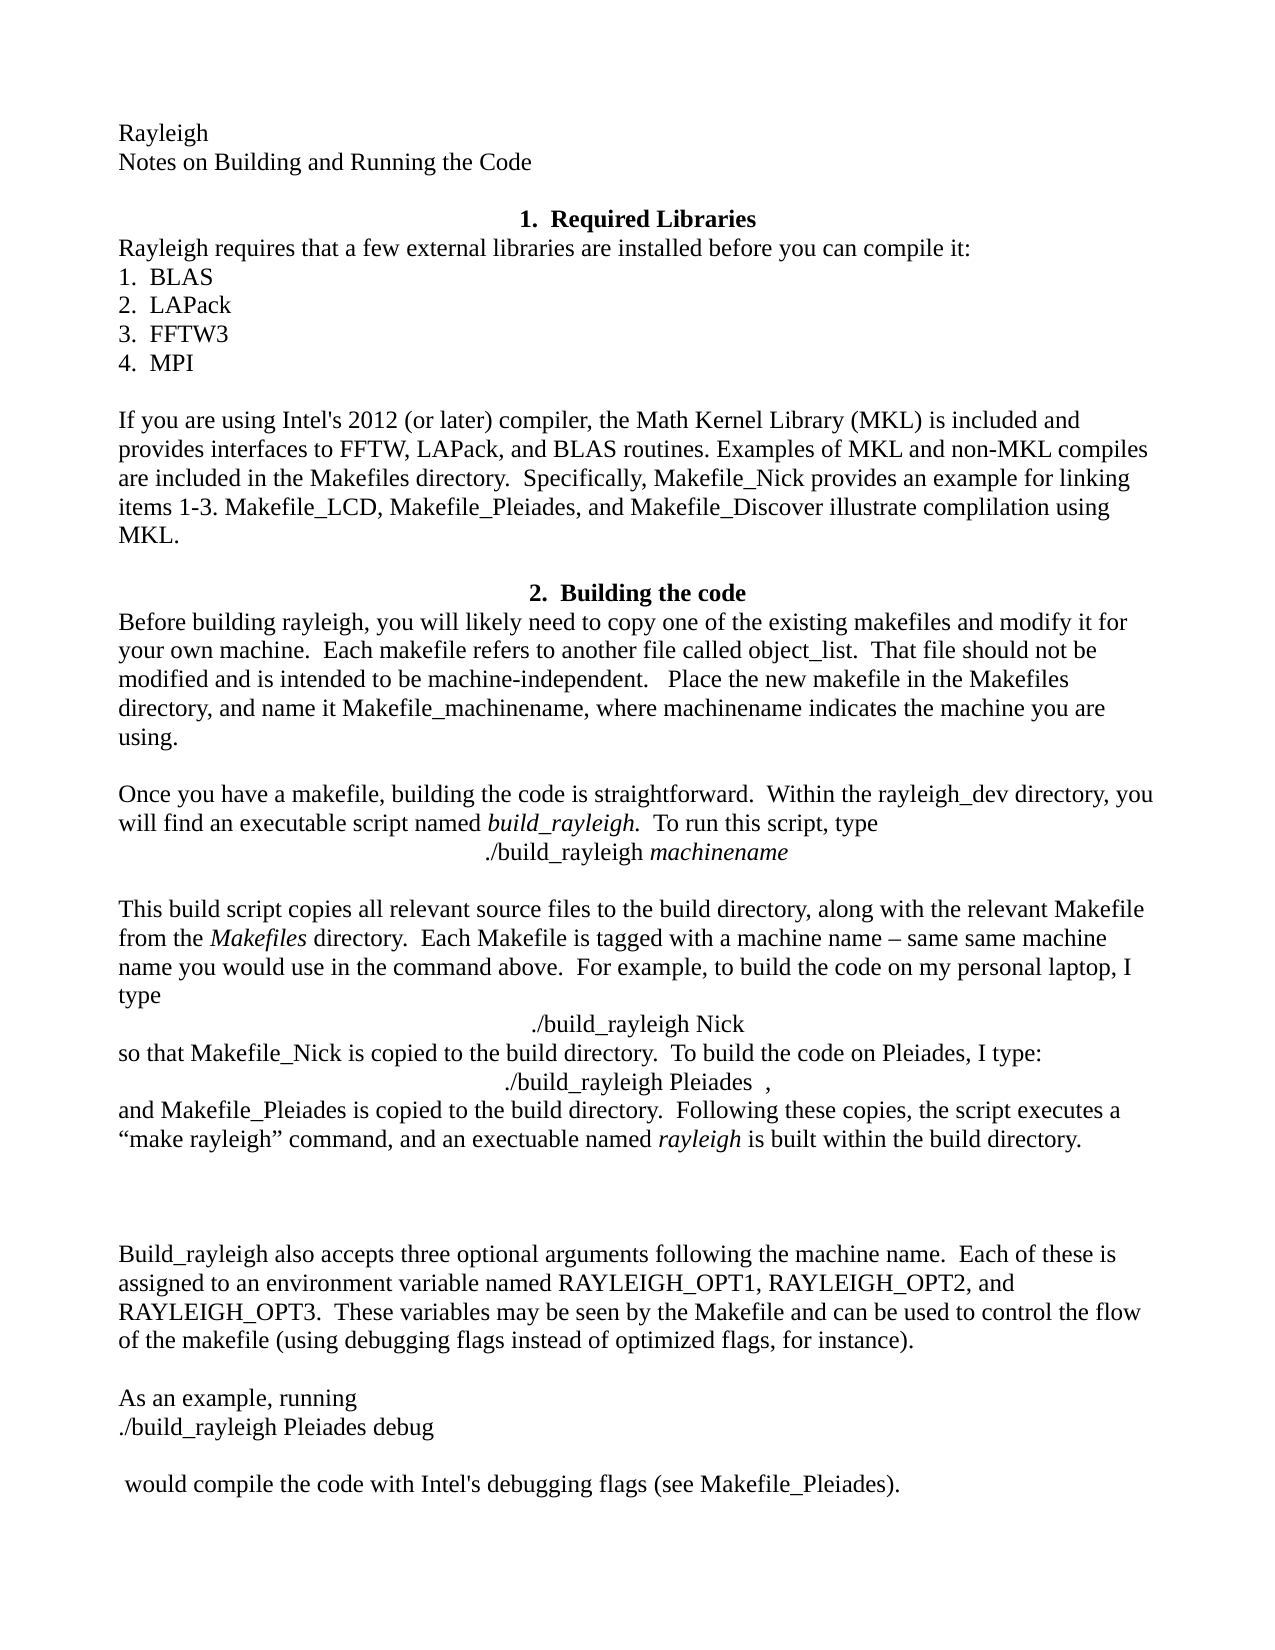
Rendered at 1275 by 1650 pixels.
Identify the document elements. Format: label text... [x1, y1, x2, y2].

text This build script copies all relevant source files to the build directory, along with the relevant Makefile from the Makefiles directory. Each Makefile is tagged with a machine name – same same machine name you would use in the command above. For example, to build the code on my personal laptop, I type [118, 894, 1157, 1009]
text Once you have a makefile, building the code is straightforward. Within the rayleigh_dev directory, you will find an executable script named build_rayleigh. To run this script, type [118, 779, 1157, 837]
text 3. FFTW3 [118, 319, 1157, 348]
text would compile the code with Intel's debugging flags (see Makefile_Pleiades). [118, 1469, 1157, 1498]
text ./build_rayleigh machinename [118, 837, 1157, 866]
text and Makefile_Pleiades is copied to the build directory. Following these copies, the script executes a “make rayleigh” command, and an exectuable named rayleigh is built within the build directory. [118, 1096, 1157, 1153]
text 2. Building the code [118, 578, 1157, 607]
text 1. BLAS [118, 262, 1157, 291]
text Build_rayleigh also accepts three optional arguments following the machine name. Each of these is assigned to an environment variable named RAYLEIGH_OPT1, RAYLEIGH_OPT2, and RAYLEIGH_OPT3. These variables may be seen by the Makefile and can be used to control the flow of the makefile (using debugging flags instead of optimized flags, for instance). [118, 1239, 1157, 1354]
text ./build_rayleigh Nick [118, 1009, 1157, 1038]
text ./build_rayleigh Pleiades , [118, 1067, 1157, 1096]
text Rayleigh requires that a few external libraries are installed before you can compile it: [118, 233, 1157, 262]
text 2. LAPack [118, 291, 1157, 319]
text Rayleigh [118, 118, 1157, 147]
text Notes on Building and Running the Code [118, 147, 1157, 176]
text 1. Required Libraries [118, 204, 1157, 233]
text As an example, running [118, 1383, 1157, 1412]
text ./build_rayleigh Pleiades debug [118, 1412, 1157, 1441]
text Before building rayleigh, you will likely need to copy one of the existing makefiles and modify it for your own machine. Each makefile refers to another file called object_list. That file should not be modified and is intended to be machine-independent. Place the new makefile in the Makefiles directory, and name it Makefile_machinename, where machinename indicates the machine you are using. [118, 607, 1157, 751]
text If you are using Intel's 2012 (or later) compiler, the Math Kernel Library (MKL) is included and provides interfaces to FFTW, LAPack, and BLAS routines. Examples of MKL and non-MKL compiles are included in the Makefiles directory. Specifically, Makefile_Nick provides an example for linking items 1-3. Makefile_LCD, Makefile_Pleiades, and Makefile_Discover illustrate complilation using MKL. [118, 406, 1157, 549]
text 4. MPI [118, 348, 1157, 377]
text so that Makefile_Nick is copied to the build directory. To build the code on Pleiades, I type: [118, 1038, 1157, 1067]
